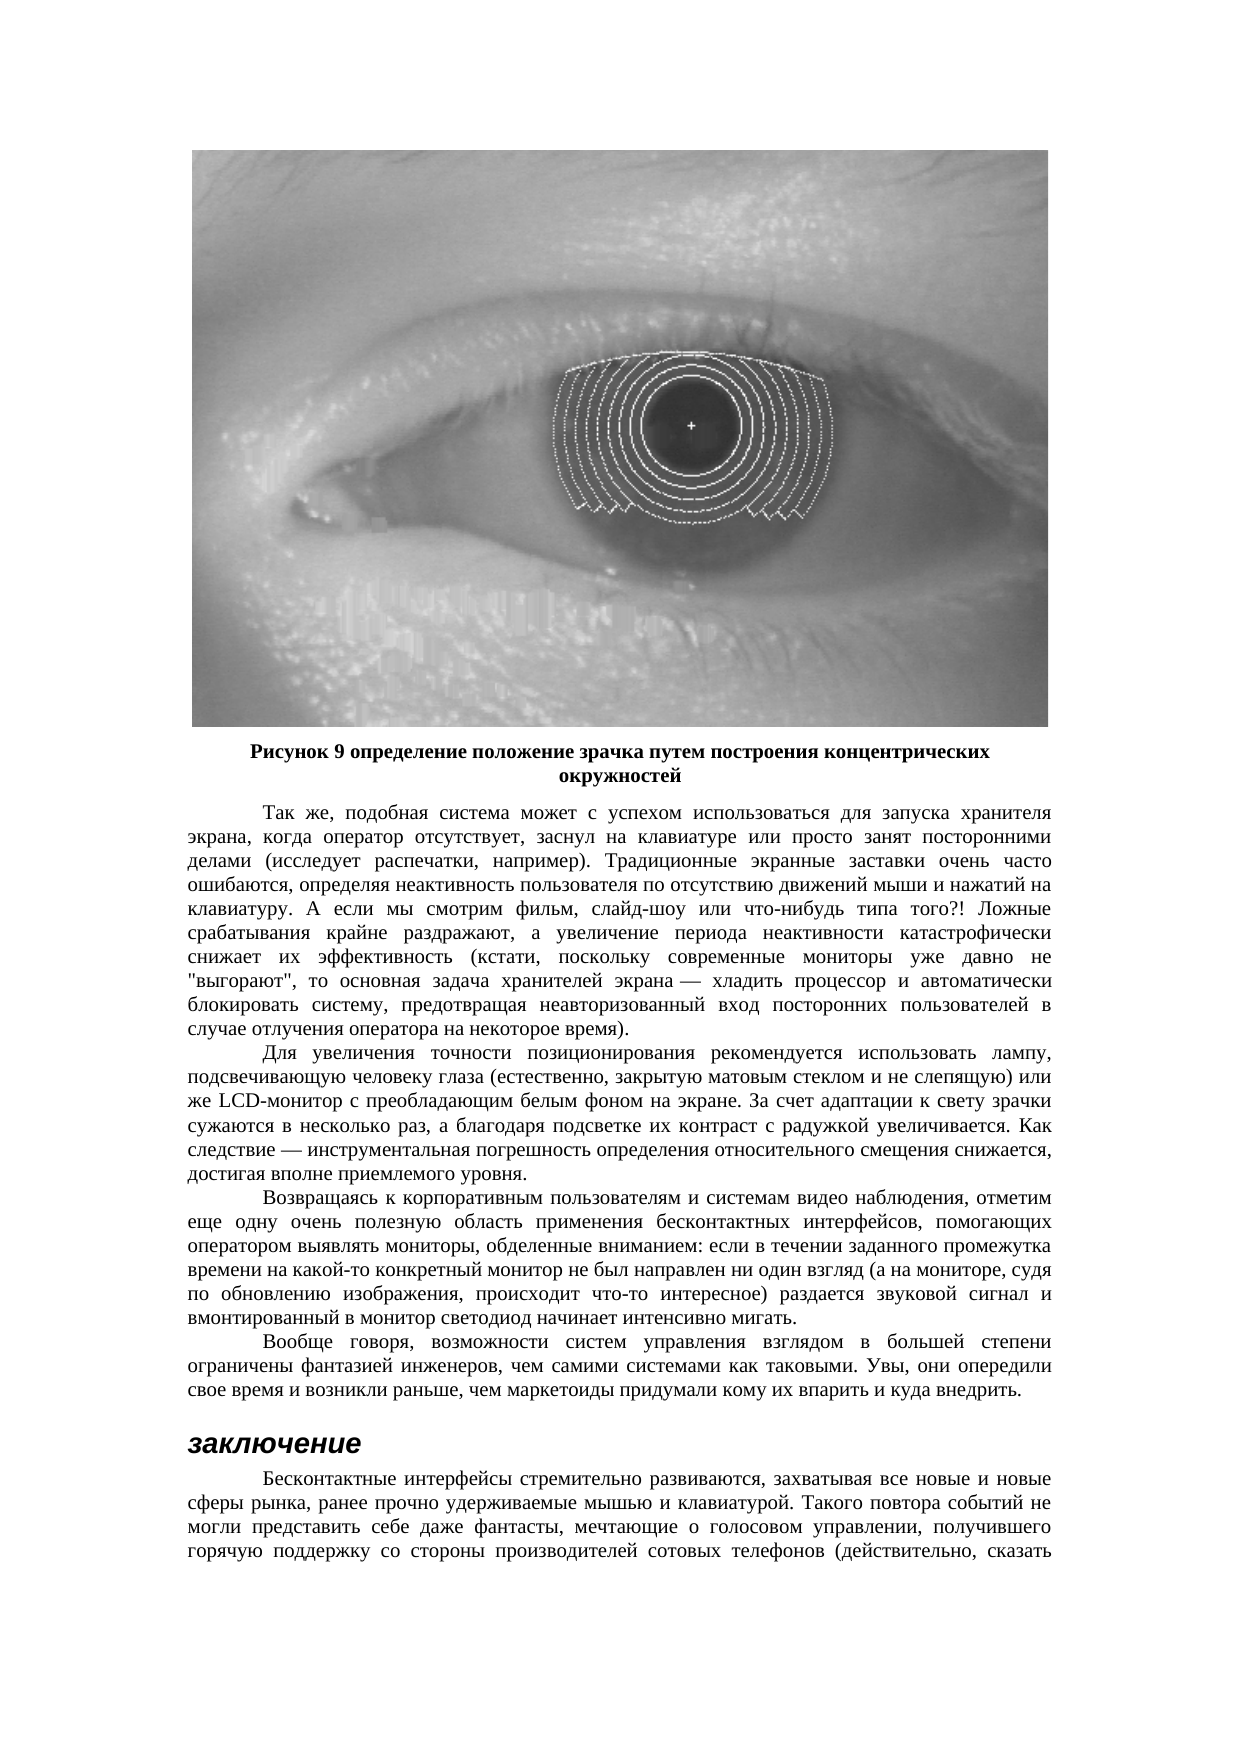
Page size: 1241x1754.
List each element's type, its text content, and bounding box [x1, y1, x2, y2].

text Бесконтактные интерфейсы стремительно развиваются, захватывая все новые и новые сферы рынка, ранее прочно удерживаемые мышью и клавиатурой. Такого повтора событий не могли представить себе даже фантасты, мечтающие о голосовом управлении, получившего горячую поддержку со стороны производителей сотовых телефонов (действительно, сказать [187, 1466, 1053, 1562]
picture [192, 150, 1049, 727]
text Рисунок 9 определение положение зрачка путем построения концентрических окружностей [187, 739, 1053, 787]
text Так же, подобная система может с успехом использоваться для запуска хранителя экрана, когда оператор отсутствует, заснул на клавиатуре или просто занят посторонними делами (исследует распечатки, например). Традиционные экранные заставки очень часто ошибаются, определяя неактивность пользователя по отсутствию движений мыши и нажатий на клавиатуру. А если мы смотрим фильм, слайд-шоу или что-нибудь типа того?! Ложные срабатывания крайне раздражают, а увеличение периода неактивности катастрофически снижает их эффективность (кстати, поскольку современные мониторы уже давно не "выгорают", то основная задача хранителей экрана — хладить процессор и автоматически блокировать систему, предотвращая неавторизованный вход посторонних пользователей в случае отлучения оператора на некоторое время). [187, 800, 1053, 1040]
subtitle заключение [187, 1426, 1053, 1460]
text Для увеличения точности позиционирования рекомендуется использовать лампу, подсвечивающую человеку глаза (естественно, закрытую матовым стеклом и не слепящую) или же LCD-монитор с преобладающим белым фоном на экране. За счет адаптации к свету зрачки сужаются в несколько раз, а благодаря подсветке их контраст с радужкой увеличивается. Как следствие — инструментальная погрешность определения относительного смещения снижается, достигая вполне приемлемого уровня. [187, 1040, 1053, 1185]
text Возвращаясь к корпоративным пользователям и системам видео наблюдения, отметим еще одну очень полезную область применения бесконтактных интерфейсов, помогающих оператором выявлять мониторы, обделенные вниманием: если в течении заданного промежутка времени на какой-то конкретный монитор не был направлен ни один взгляд (а на мониторе, судя по обновлению изображения, происходит что-то интересное) раздается звуковой сигнал и вмонтированный в монитор светодиод начинает интенсивно мигать. [187, 1185, 1053, 1329]
text Вообще говоря, возможности систем управления взглядом в большей степени ограничены фантазией инженеров, чем самими системами как таковыми. Увы, они опередили свое время и возникли раньше, чем маркетоиды придумали кому их впарить и куда внедрить. [187, 1329, 1053, 1401]
